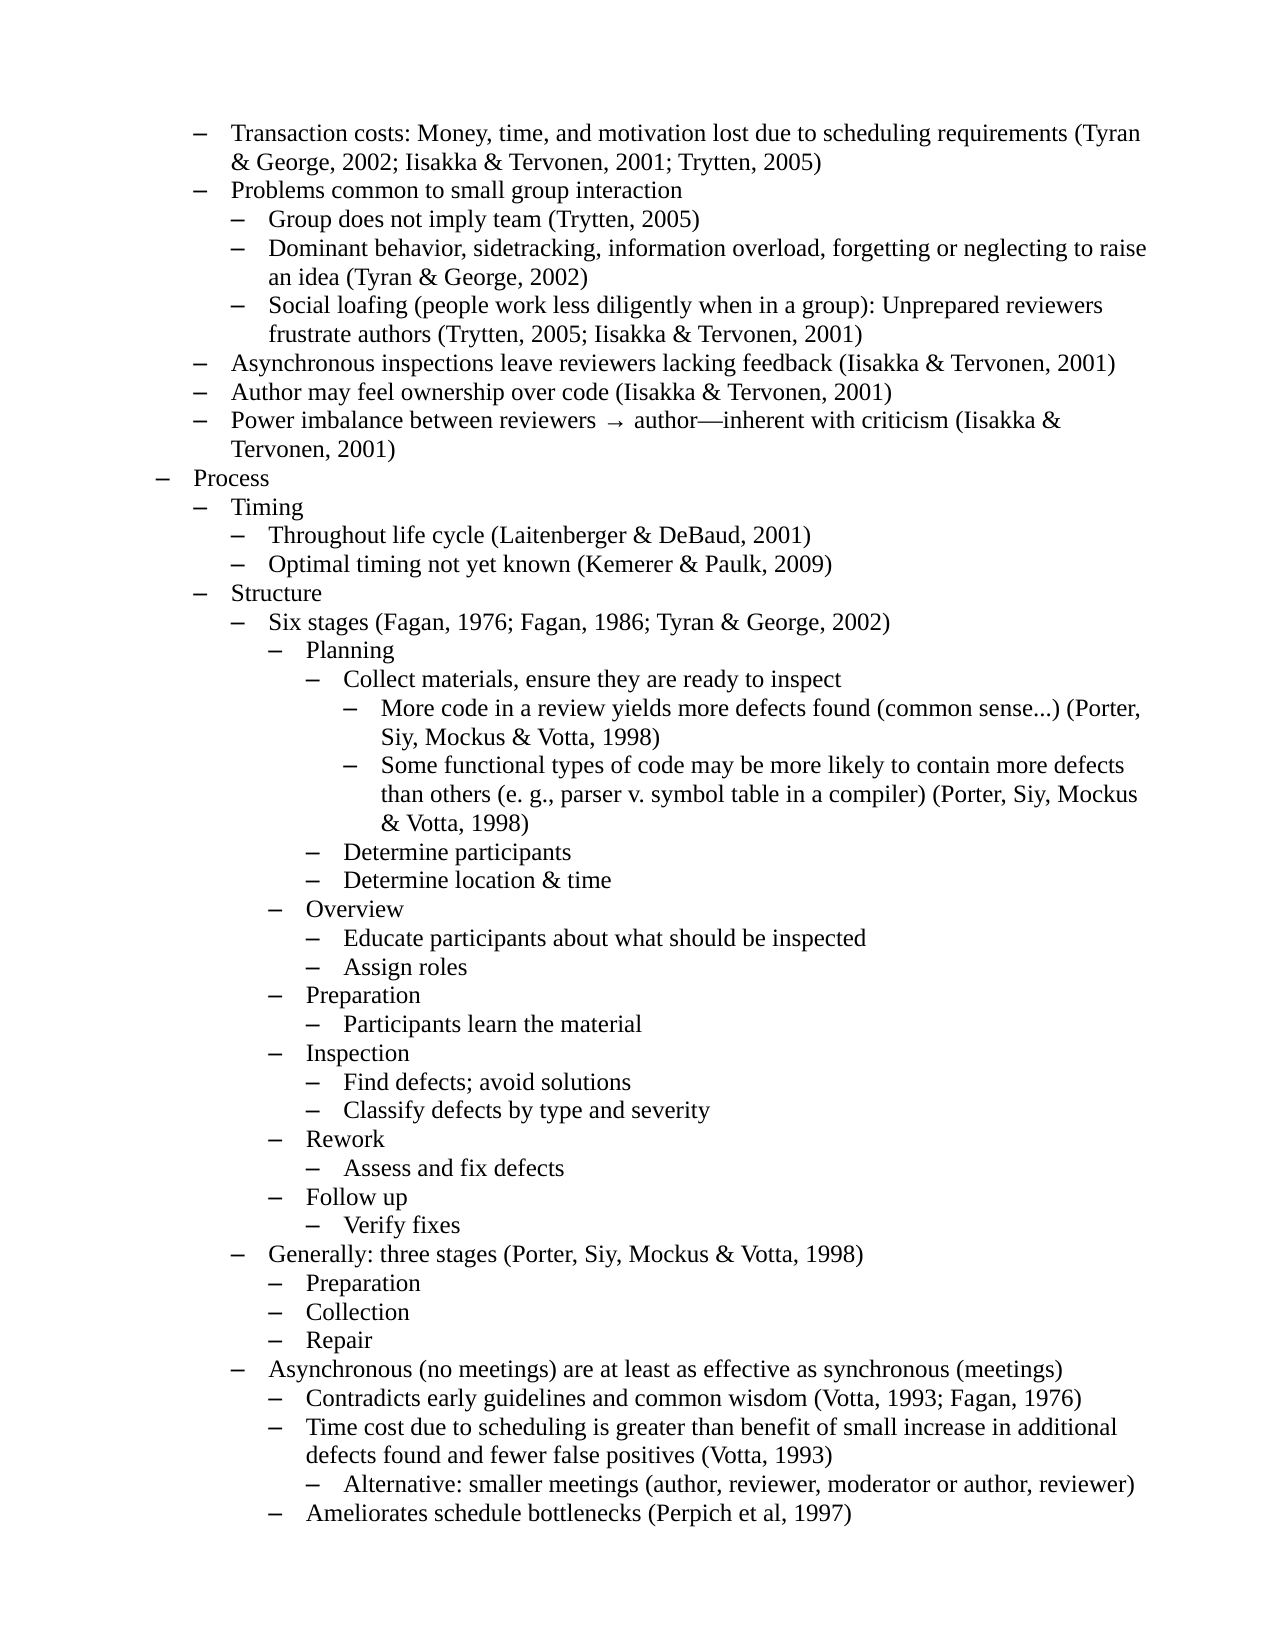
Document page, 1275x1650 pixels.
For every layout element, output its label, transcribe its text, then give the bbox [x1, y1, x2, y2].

list Assign roles [306, 952, 1157, 981]
list Asynchronous inspections leave reviewers lacking feedback (Iisakka & Tervonen, 2001) [193, 348, 1157, 377]
list Throughout life cycle (Laitenberger & DeBaud, 2001) [231, 521, 1157, 549]
list Determine location & time [306, 866, 1157, 894]
list Inspection [268, 1038, 1157, 1067]
list Participants learn the material [306, 1009, 1157, 1038]
list Verify fixes [306, 1211, 1157, 1239]
list Group does not imply team (Trytten, 2005) [231, 204, 1157, 233]
list Rework [268, 1124, 1157, 1153]
list Problems common to small group interaction [193, 176, 1157, 204]
list Six stages (Fagan, 1976; Fagan, 1986; Tyran & George, 2002) [231, 607, 1157, 636]
list Author may feel ownership over code (Iisakka & Tervonen, 2001) [193, 377, 1157, 406]
list Power imbalance between reviewers → author—inherent with criticism (Iisakka & Tervonen, 2001) [193, 406, 1157, 463]
list More code in a review yields more defects found (common sense...) (Porter, Siy, Mockus & Votta, 1998) [343, 693, 1157, 751]
list Transaction costs: Money, time, and motivation lost due to scheduling requirements (Tyran & George, 2002; Iisakka & Tervonen, 2001; Trytten, 2005) [193, 118, 1157, 176]
list Alternative: smaller meetings (author, reviewer, moderator or author, reviewer) [306, 1469, 1157, 1498]
list Some functional types of code may be more likely to contain more defects than others (e. g., parser v. symbol table in a compiler) (Porter, Siy, Mockus & Votta, 1998) [343, 751, 1157, 837]
list Collect materials, ensure they are ready to inspect [306, 664, 1157, 693]
list Repair [268, 1326, 1157, 1354]
list Find defects; avoid solutions [306, 1067, 1157, 1096]
list Overview [268, 894, 1157, 923]
list Asynchronous (no meetings) are at least as effective as synchronous (meetings) [231, 1354, 1157, 1383]
list Classify defects by type and severity [306, 1096, 1157, 1124]
list Process [156, 463, 1157, 492]
list Contradicts early guidelines and common wisdom (Votta, 1993; Fagan, 1976) [268, 1383, 1157, 1412]
list Preparation [268, 981, 1157, 1009]
list Ameliorates schedule bottlenecks (Perpich et al, 1997) [268, 1498, 1157, 1527]
list Planning [268, 636, 1157, 664]
list Educate participants about what should be inspected [306, 923, 1157, 952]
list Structure [193, 578, 1157, 607]
list Follow up [268, 1182, 1157, 1211]
list Optimal timing not yet known (Kemerer & Paulk, 2009) [231, 549, 1157, 578]
list Time cost due to scheduling is greater than benefit of small increase in additional defects found and fewer false positives (Votta, 1993) [268, 1412, 1157, 1469]
list Social loafing (people work less diligently when in a group): Unprepared reviewers frustrate authors (Trytten, 2005; Iisakka & Tervonen, 2001) [231, 291, 1157, 348]
list Assess and fix defects [306, 1153, 1157, 1182]
list Determine participants [306, 837, 1157, 866]
list Dominant behavior, sidetracking, information overload, forgetting or neglecting to raise an idea (Tyran & George, 2002) [231, 233, 1157, 291]
list Preparation [268, 1268, 1157, 1297]
list Timing [193, 492, 1157, 521]
list Generally: three stages (Porter, Siy, Mockus & Votta, 1998) [231, 1239, 1157, 1268]
list Collection [268, 1297, 1157, 1326]
